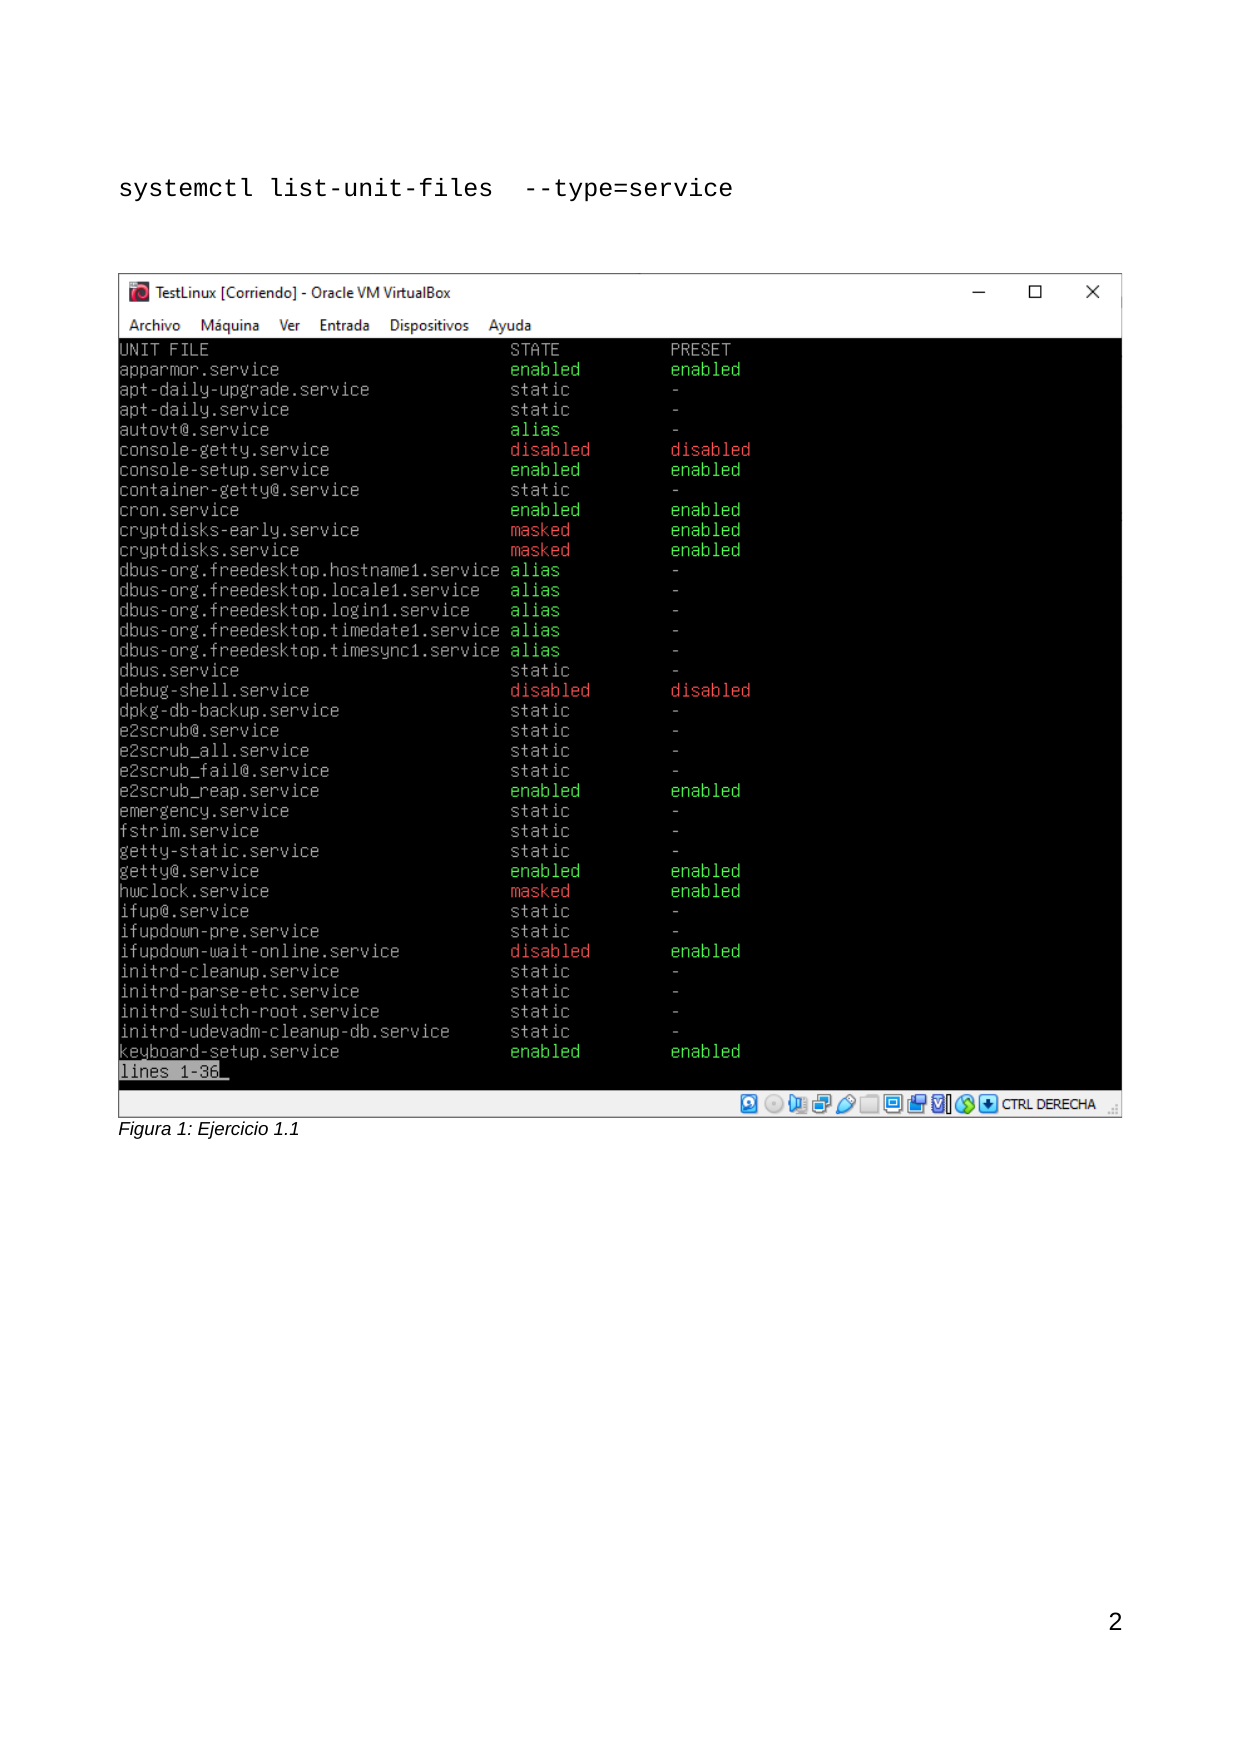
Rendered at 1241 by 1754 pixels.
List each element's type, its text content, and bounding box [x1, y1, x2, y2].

text Figura 1: Ejercicio 1.1 [118, 1118, 1122, 1139]
text systemctl list-unit-files --type=service [118, 176, 1122, 204]
picture [118, 273, 1123, 1118]
